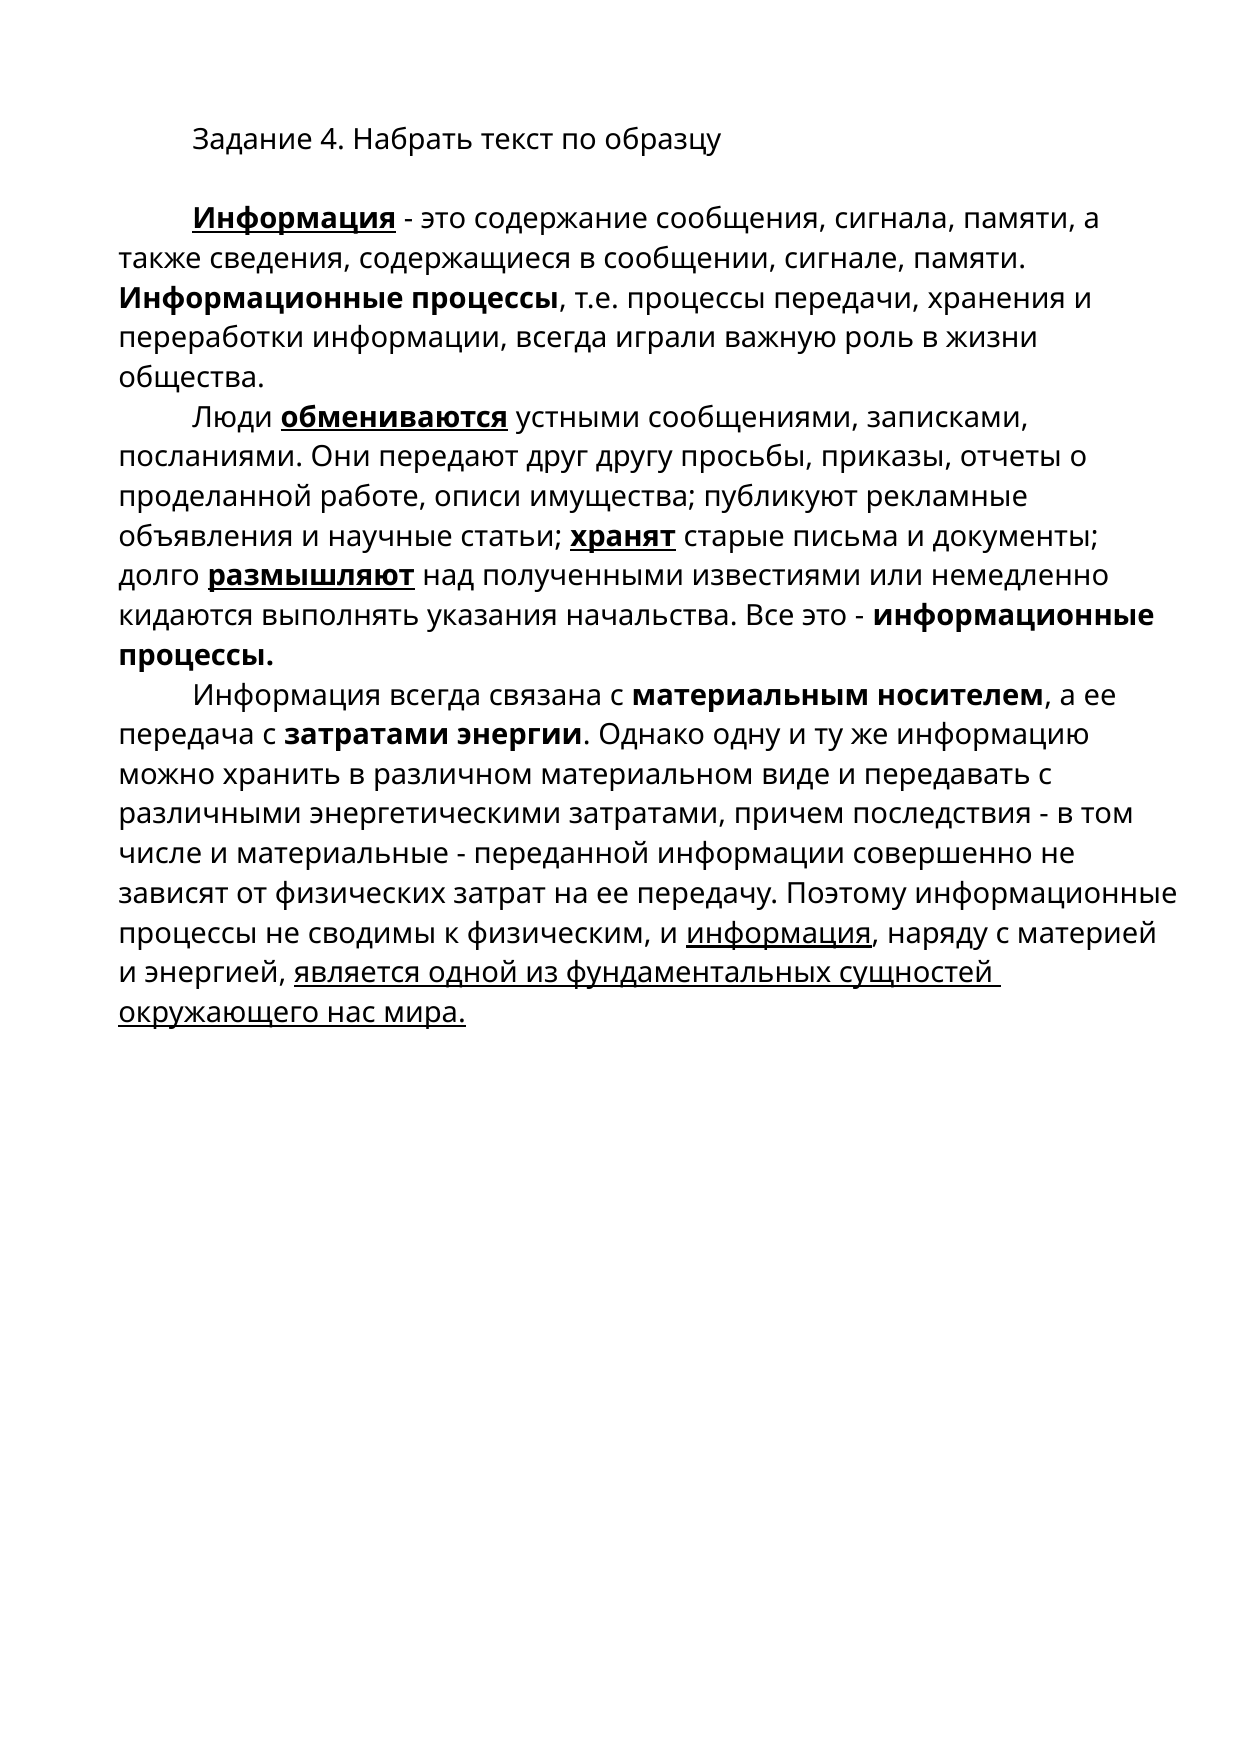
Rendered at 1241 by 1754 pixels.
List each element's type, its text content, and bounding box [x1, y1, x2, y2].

text Люди обмениваются устными сообщениями, записками, посланиями. Они передают друг другу просьбы, приказы, отчеты о проделанной работе, описи имущества; публикуют рекламные объявления и научные статьи; хранят старые письма и документы; долго размышляют над полученными известиями или немедленно кидаются выполнять указания начальства. Все это - информационные процессы. [118, 396, 1181, 674]
text Информация всегда связана с материальным носителем, а ее передача с затратами энергии. Однако одну и ту же информацию можно хранить в различном материальном виде и передавать с различными энергетическими затратами, причем последствия - в том числе и материальные - переданной информации совершенно не зависят от физических затрат на ее передачу. Поэтому информационные процессы не сводимы к физическим, и информация, наряду с материей и энергией, является одной из фундаментальных сущностей окружающего нас мира. [118, 674, 1181, 1031]
text Информация - это содержание сообщения, сигнала, памяти, а также сведения, содержащиеся в сообщении, сигнале, памяти. Информационные процессы, т.е. процессы передачи, хранения и переработки информации, всегда играли важную роль в жизни общества. [118, 197, 1181, 396]
text Задание 4. Набрать текст по образцу [118, 118, 1181, 158]
